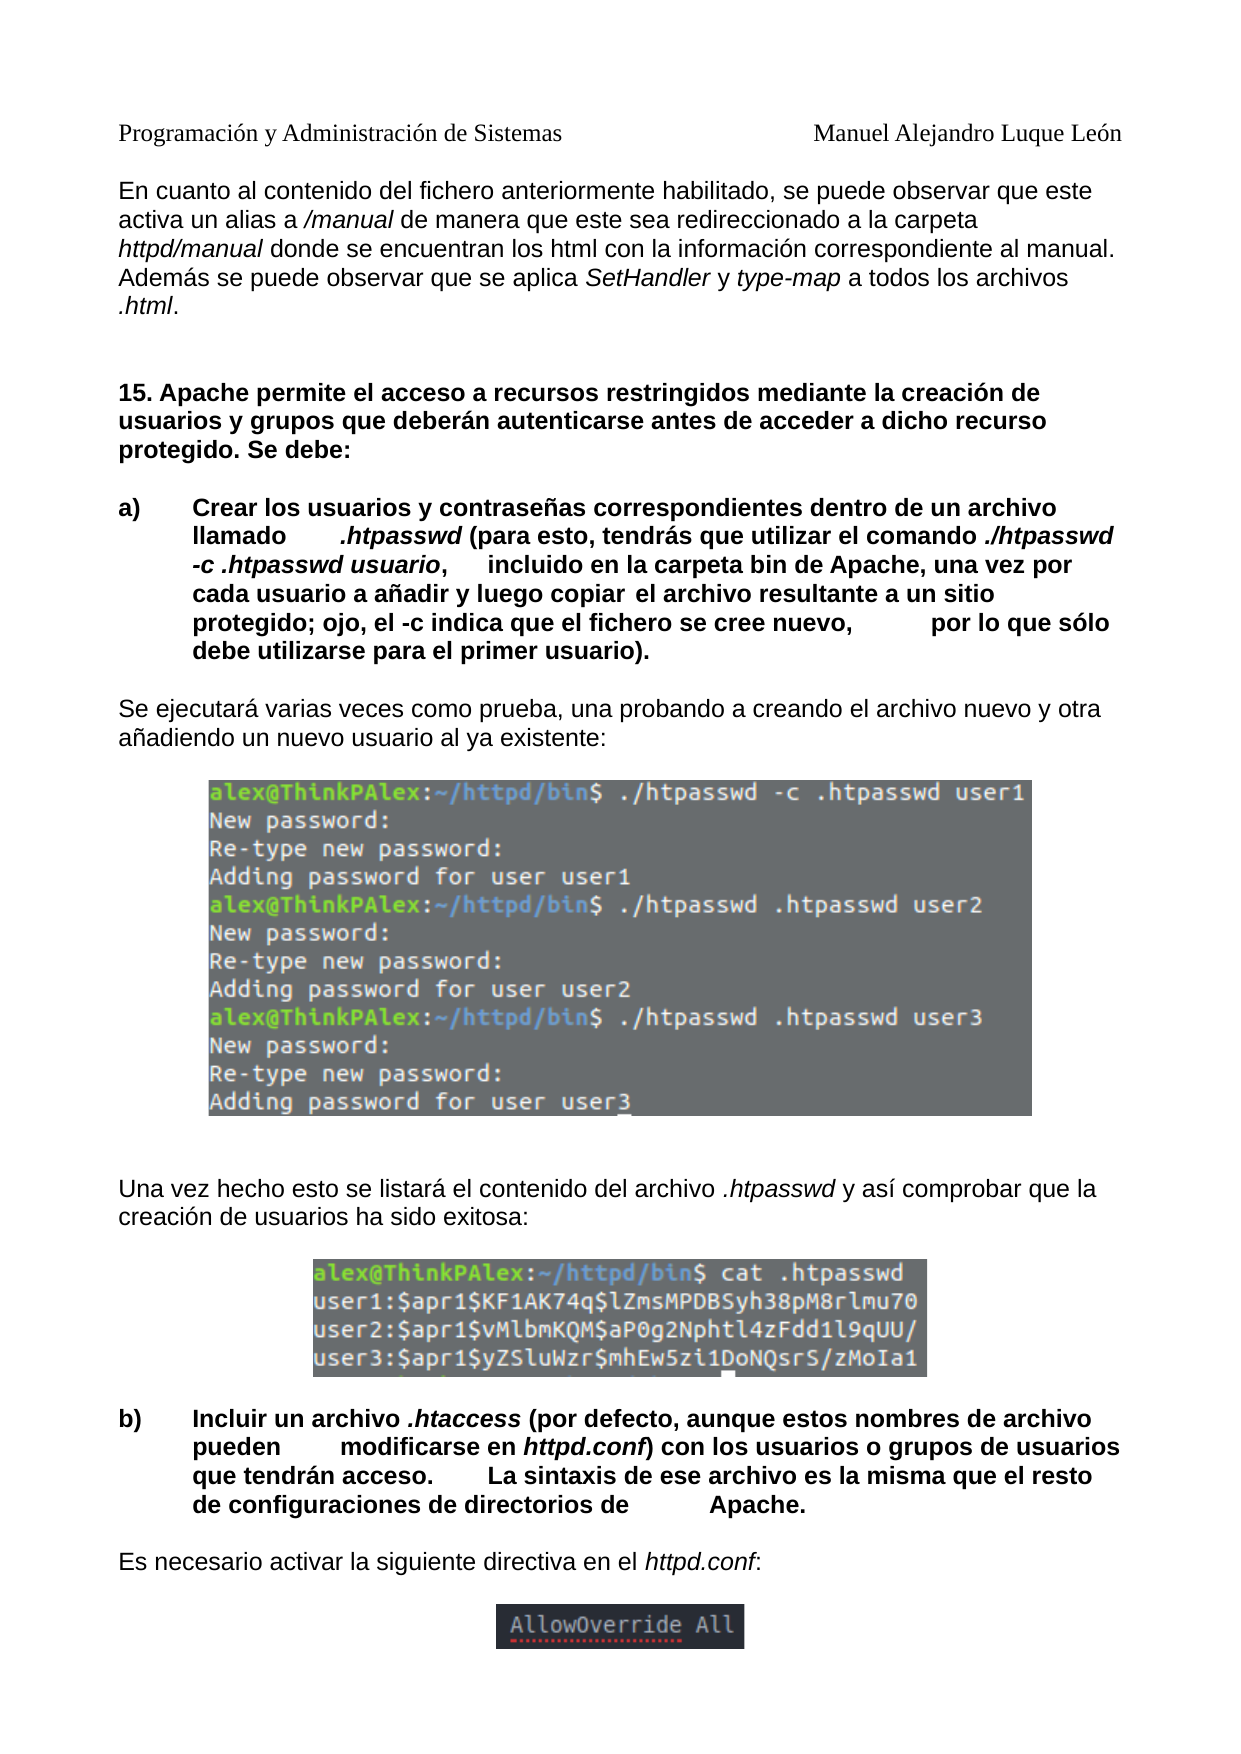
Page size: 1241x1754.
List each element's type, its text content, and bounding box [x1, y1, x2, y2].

picture [496, 1604, 745, 1649]
text Es necesario activar la siguiente directiva en el httpd.conf: [118, 1547, 1122, 1576]
picture [208, 780, 1032, 1116]
text b) Incluir un archivo .htaccess (por defecto, aunque estos nombres de archivo pueden modificarse en httpd.conf) con los usuarios o grupos de usuarios que tendrán acceso. La sintaxis de ese archivo es la misma que el resto de configuraciones de directorios de Apache. [118, 1403, 1122, 1518]
text Una vez hecho esto se listará el contenido del archivo .htpasswd y así comprobar que la creación de usuarios ha sido exitosa: [118, 1173, 1122, 1231]
text Se ejecutará varias veces como prueba, una probando a creando el archivo nuevo y otra añadiendo un nuevo usuario al ya existente: [118, 694, 1122, 751]
text Además se puede observar que se aplica SetHandler y type-map a todos los archivos .html. [118, 263, 1122, 320]
text a) Crear los usuarios y contraseñas correspondientes dentro de un archivo llamado .htpasswd (para esto, tendrás que utilizar el comando ./htpasswd -c .htpasswd usuario, incluido en la carpeta bin de Apache, una vez por cada usuario a añadir y luego copiar el archivo resultante a un sitio protegido; ojo, el -c indica que el fichero se cree nuevo, por lo que sólo debe utilizarse para el primer usuario). [118, 493, 1122, 665]
text En cuanto al contenido del fichero anteriormente habilitado, se puede observar que este activa un alias a /manual de manera que este sea redireccionado a la carpeta httpd/manual donde se encuentran los html con la información correspondiente al manual. [118, 176, 1122, 263]
text 15. Apache permite el acceso a recursos restringidos mediante la creación de usuarios y grupos que deberán autenticarse antes de acceder a dicho recurso protegido. Se debe: [118, 378, 1122, 464]
picture [313, 1259, 928, 1377]
